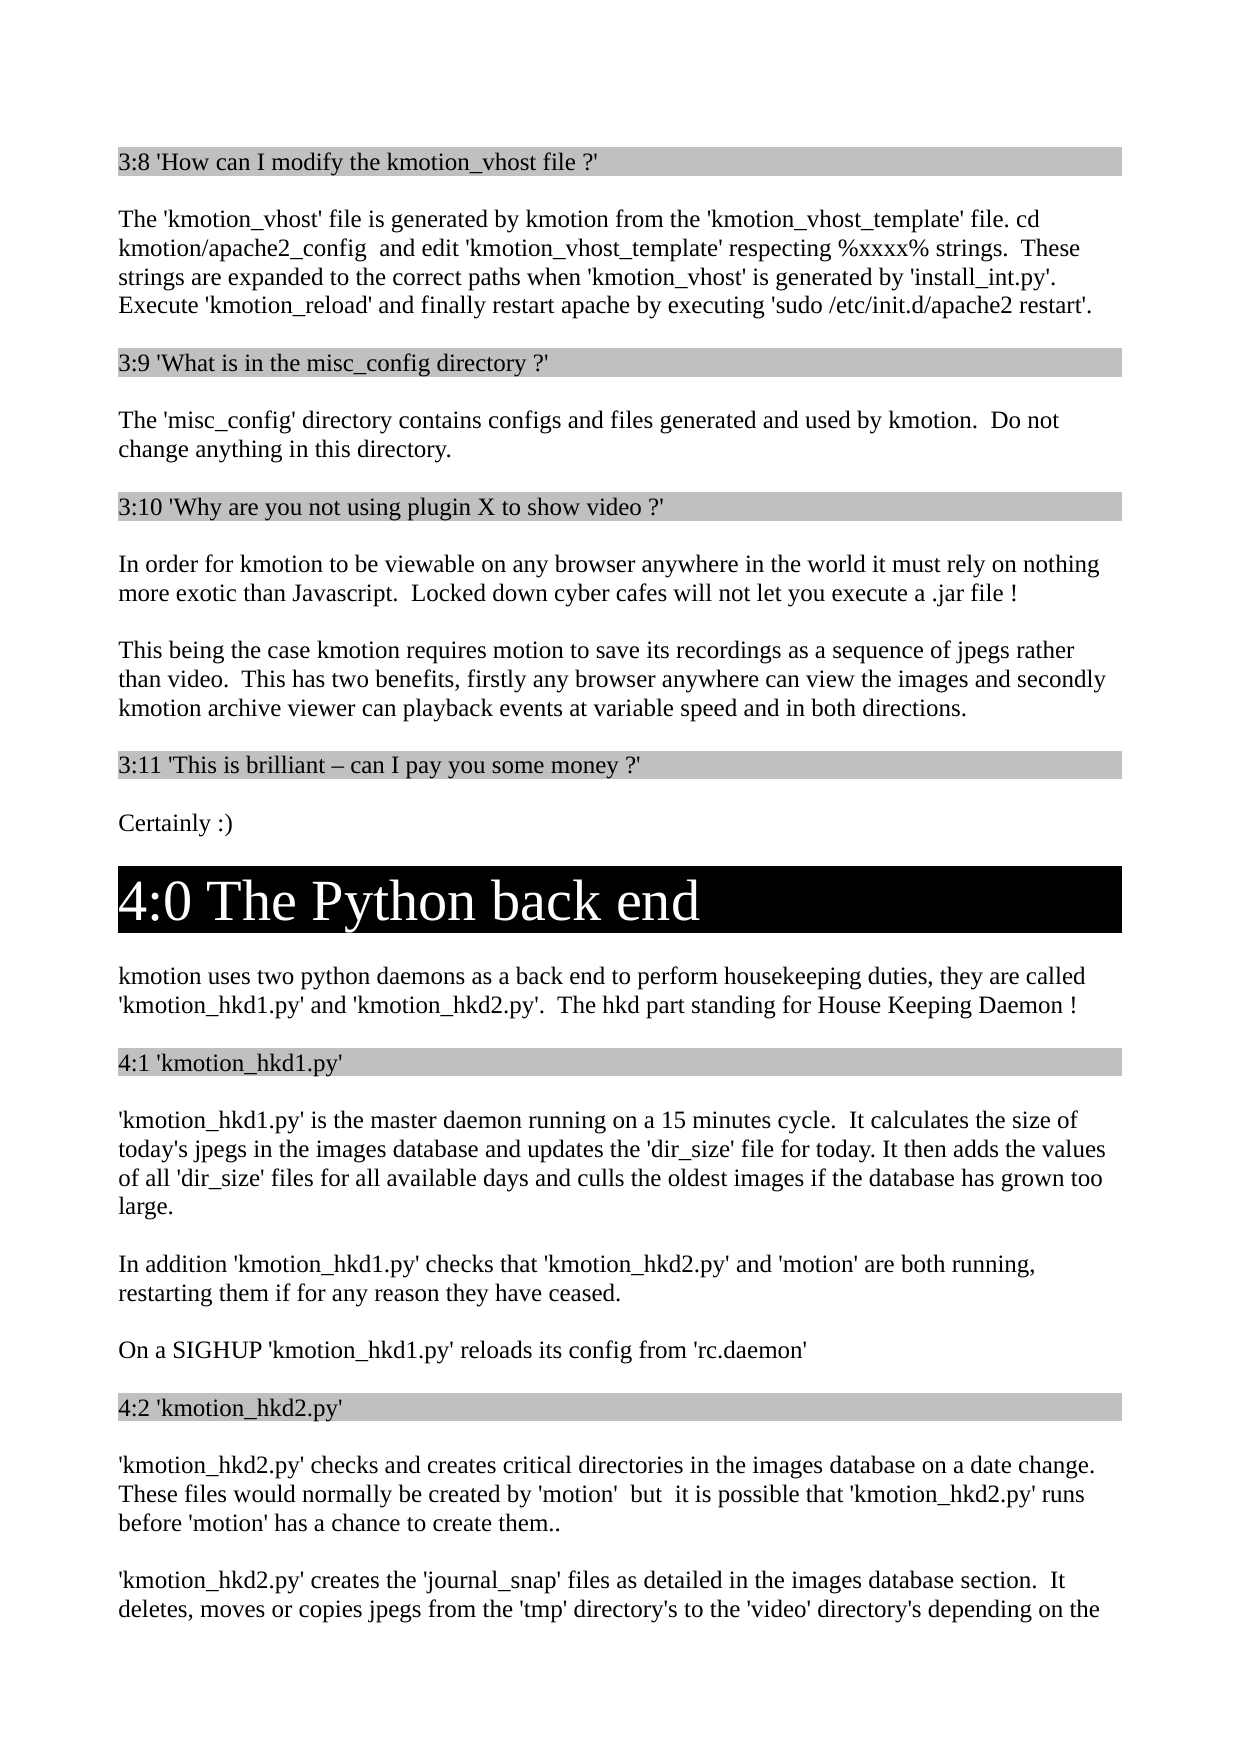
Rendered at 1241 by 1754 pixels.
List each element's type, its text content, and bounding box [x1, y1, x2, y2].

text 4:2 'kmotion_hkd2.py' [118, 1393, 1122, 1421]
text 4:1 'kmotion_hkd1.py' [118, 1048, 1122, 1076]
text 'kmotion_hkd2.py' checks and creates critical directories in the images database on a date change. These files would normally be created by 'motion' but it is possible that 'kmotion_hkd2.py' runs before 'motion' has a chance to create them.. [118, 1450, 1122, 1536]
text This being the case kmotion requires motion to save its recordings as a sequence of jpegs rather than video. This has two benefits, firstly any browser anywhere can view the images and secondly kmotion archive viewer can playback events at variable speed and in both directions. [118, 636, 1122, 722]
text The 'misc_config' directory contains configs and files generated and used by kmotion. Do not change anything in this directory. [118, 406, 1122, 463]
text The 'kmotion_vhost' file is generated by kmotion from the 'kmotion_vhost_template' file. cd kmotion/apache2_config and edit 'kmotion_vhost_template' respecting %xxxx% strings. These strings are expanded to the correct paths when 'kmotion_vhost' is generated by 'install_int.py'. Execute 'kmotion_reload' and finally restart apache by executing 'sudo /etc/init.d/apache2 restart'. [118, 204, 1122, 319]
text 'kmotion_hkd2.py' creates the 'journal_snap' files as detailed in the images database section. It deletes, moves or copies jpegs from the 'tmp' directory's to the 'video' directory's depending on the [118, 1565, 1122, 1623]
text 3:8 'How can I modify the kmotion_vhost file ?' [118, 147, 1122, 176]
text 'kmotion_hkd1.py' is the master daemon running on a 15 minutes cycle. It calculates the size of today's jpegs in the images database and updates the 'dir_size' file for today. It then adds the values of all 'dir_size' files for all available days and culls the oldest images if the database has grown too large. [118, 1105, 1122, 1220]
text 4:0 The Python back end [118, 866, 1122, 933]
text 3:11 'This is brilliant – can I pay you some money ?' [118, 751, 1122, 779]
text In order for kmotion to be viewable on any browser anywhere in the world it must rely on nothing more exotic than Javascript. Locked down cyber cafes will not let you execute a .jar file ! [118, 549, 1122, 607]
text Certainly :) [118, 808, 1122, 837]
text In addition 'kmotion_hkd1.py' checks that 'kmotion_hkd2.py' and 'motion' are both running, restarting them if for any reason they have ceased. [118, 1249, 1122, 1306]
text 3:10 'Why are you not using plugin X to show video ?' [118, 492, 1122, 521]
text On a SIGHUP 'kmotion_hkd1.py' reloads its config from 'rc.daemon' [118, 1335, 1122, 1364]
text kmotion uses two python daemons as a back end to perform housekeeping duties, they are called 'kmotion_hkd1.py' and 'kmotion_hkd2.py'. The hkd part standing for House Keeping Daemon ! [118, 961, 1122, 1019]
text 3:9 'What is in the misc_config directory ?' [118, 348, 1122, 377]
